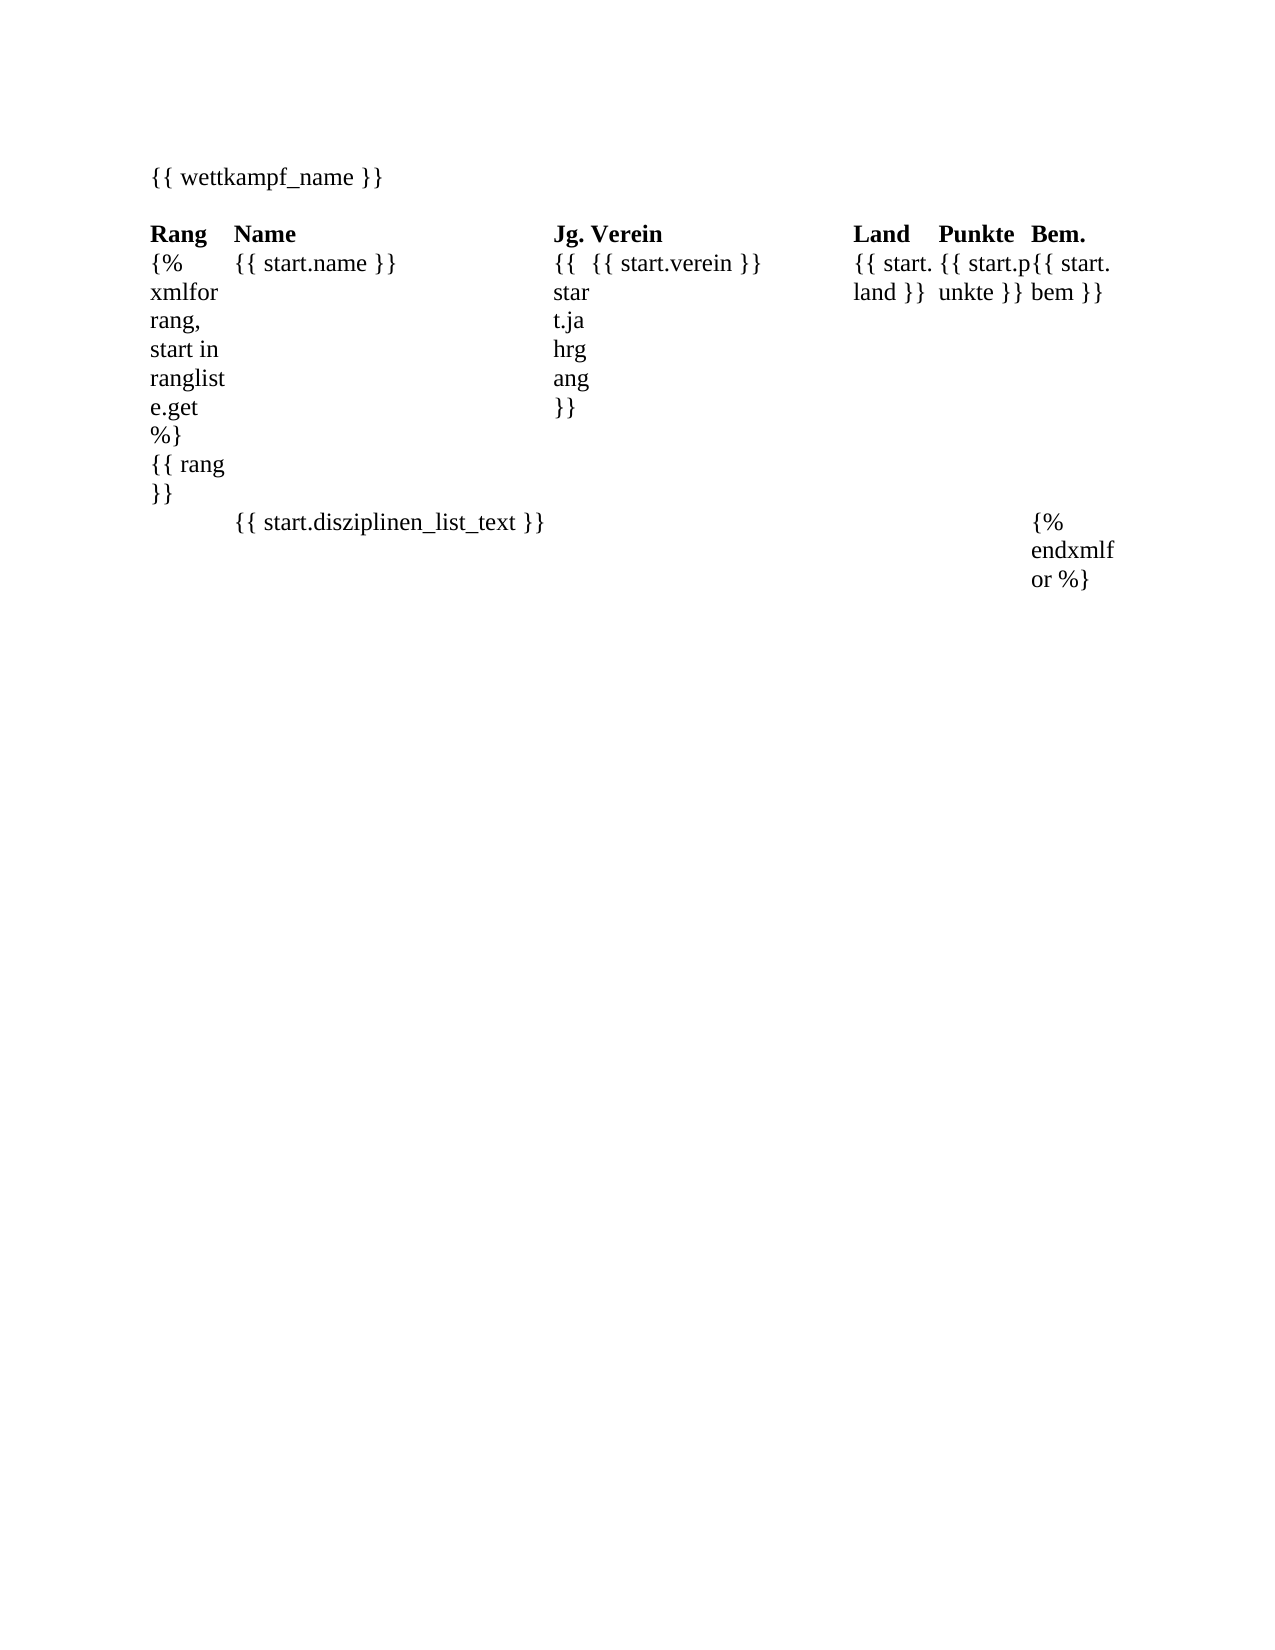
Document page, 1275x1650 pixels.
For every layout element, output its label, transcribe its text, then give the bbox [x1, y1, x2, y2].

table_header Land [853, 219, 938, 248]
table_cell {{ start.bem }} [1031, 248, 1116, 507]
table_header Verein [590, 219, 853, 248]
table_header Punkte [938, 219, 1031, 248]
table_cell [853, 507, 938, 593]
table_cell {{ start.disziplinen_list_text }} [234, 507, 853, 593]
text {{ wettkampf_name }} [150, 162, 1125, 191]
table_cell {{ start.land }} [853, 248, 938, 507]
table_cell {{ start.name }} [234, 248, 553, 507]
table_header Jg. [553, 219, 590, 248]
table_header Bem. [1031, 219, 1116, 248]
table_cell {% xmlfor rang, start in rangliste.get %}{{ rang }} [150, 248, 233, 507]
table_cell {{ start.punkte }} [938, 248, 1031, 507]
table_header Rang [150, 219, 233, 248]
table_cell {{ start.jahrgang }} [553, 248, 590, 507]
table_cell [938, 507, 1031, 593]
table_header Name [234, 219, 553, 248]
table_cell {% endxmlfor %} [1031, 507, 1116, 593]
table_cell {{ start.verein }} [590, 248, 853, 507]
table_cell [150, 507, 233, 593]
